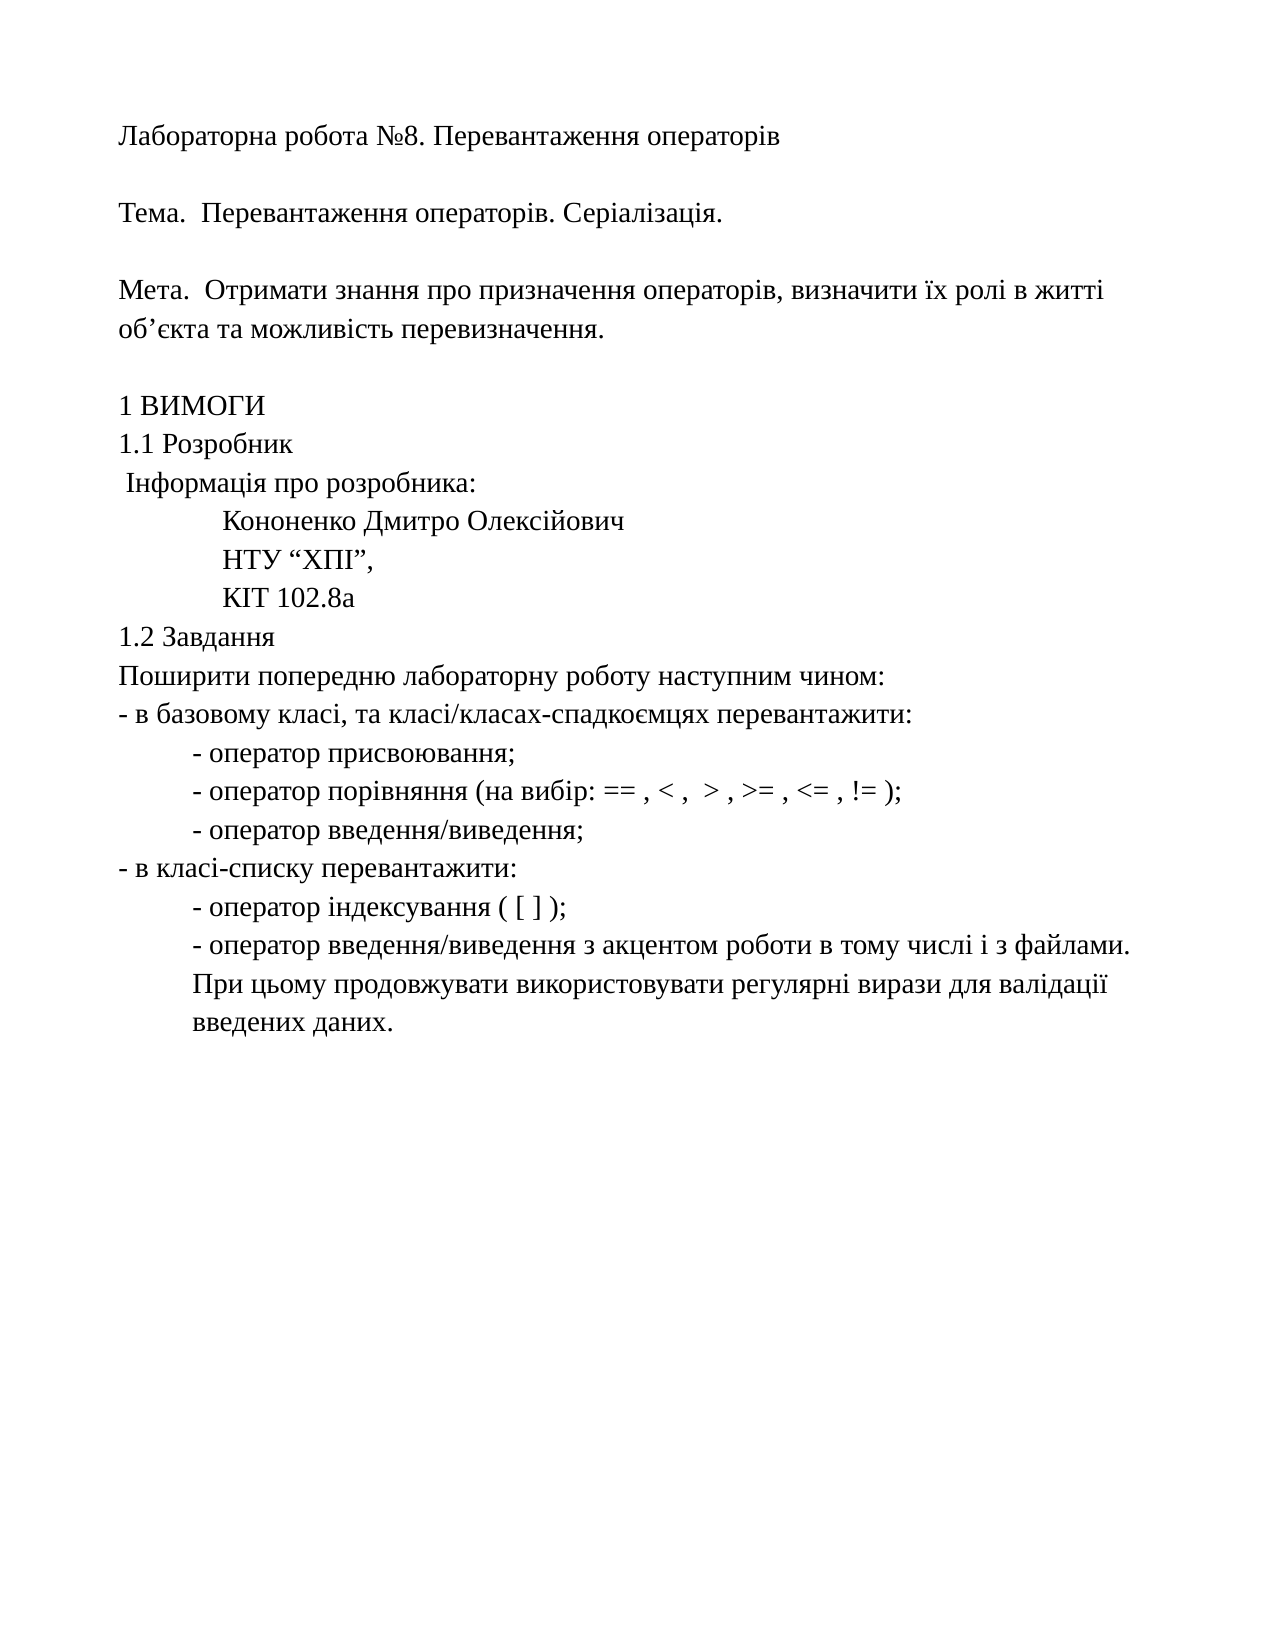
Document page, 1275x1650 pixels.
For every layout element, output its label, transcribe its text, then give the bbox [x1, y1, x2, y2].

text - оператор введення/виведення; [118, 812, 1157, 845]
text - оператор введення/виведення з акцентом роботи в тому числі і з файлами. При цьому продовжувати використовувати регулярні вирази для валідації введених даних. [118, 927, 1157, 1038]
text - оператор індексування ( [ ] ); [118, 889, 1157, 922]
text - в базовому класі, та класі/класах-спадкоємцях перевантажити: [118, 696, 1157, 730]
text Лабораторна робота №8. Перевантаження операторів [118, 118, 1157, 152]
text Тема. Перевантаження операторів. Серіалізація. [118, 195, 1157, 229]
text Поширити попередню лабораторну роботу наступним чином: [118, 658, 1157, 691]
text - оператор порівняння (на вибір: == , < , > , >= , <= , != ); [118, 773, 1157, 807]
text - в класі-списку перевантажити: [118, 850, 1157, 884]
text - оператор присвоювання; [118, 735, 1157, 768]
text 1 ВИМОГИ 1.1 Розробник Інформація про розробника:  Кононенко Дмитро Олексійович  НТУ “ХПІ”,  КІТ 102.8а 1.2 Завдання [118, 388, 1157, 653]
text Мета. Отримати знання про призначення операторів, визначити їх ролі в житті об’єкта та можливість перевизначення. [118, 272, 1157, 344]
